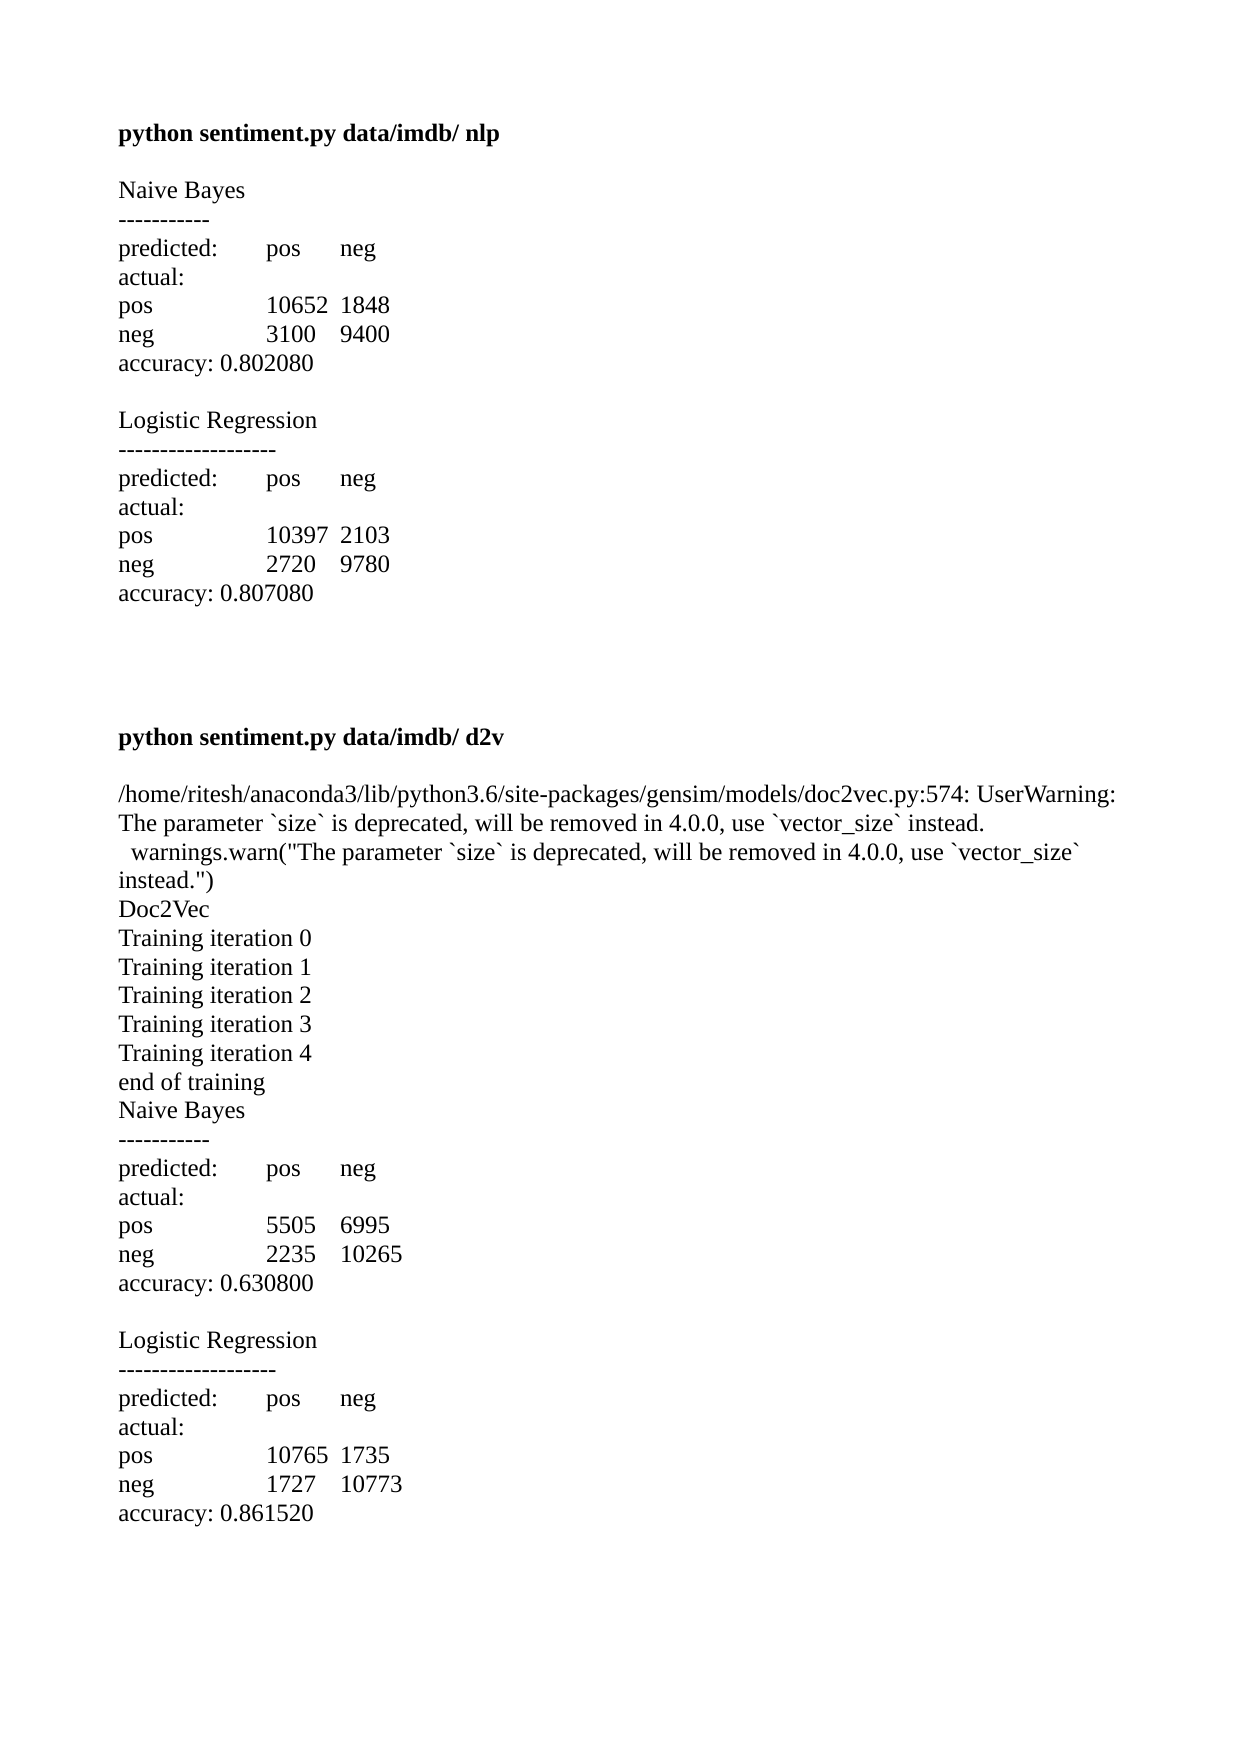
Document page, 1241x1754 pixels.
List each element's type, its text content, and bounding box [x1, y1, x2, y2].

text Logistic Regression [118, 1326, 1122, 1354]
text warnings.warn("The parameter `size` is deprecated, will be removed in 4.0.0, use `vector_size` instead.") [118, 837, 1122, 894]
text accuracy: 0.802080 [118, 348, 1122, 377]
text accuracy: 0.861520 [118, 1498, 1122, 1527]
text pos 5505 6995 [118, 1211, 1122, 1239]
text Naive Bayes [118, 176, 1122, 204]
text Training iteration 0 [118, 923, 1122, 952]
text Training iteration 2 [118, 981, 1122, 1009]
text Training iteration 3 [118, 1009, 1122, 1038]
text neg 2720 9780 [118, 549, 1122, 578]
text predicted: pos neg [118, 1153, 1122, 1182]
text pos 10765 1735 [118, 1441, 1122, 1469]
text neg 2235 10265 [118, 1239, 1122, 1268]
text end of training [118, 1067, 1122, 1096]
text python sentiment.py data/imdb/ nlp [118, 118, 1122, 147]
text actual: [118, 1412, 1122, 1441]
text ------------------- [118, 1354, 1122, 1383]
text accuracy: 0.807080 [118, 578, 1122, 607]
text Training iteration 4 [118, 1038, 1122, 1067]
text ----------- [118, 1124, 1122, 1153]
text /home/ritesh/anaconda3/lib/python3.6/site-packages/gensim/models/doc2vec.py:574: UserWarning: The parameter `size` is deprecated, will be removed in 4.0.0, use `vector_size` instead. [118, 779, 1122, 837]
text predicted: pos neg [118, 233, 1122, 262]
text ------------------- [118, 434, 1122, 463]
text neg 1727 10773 [118, 1469, 1122, 1498]
text ----------- [118, 204, 1122, 233]
text Naive Bayes [118, 1096, 1122, 1124]
text neg 3100 9400 [118, 319, 1122, 348]
text pos 10652 1848 [118, 291, 1122, 319]
text actual: [118, 1182, 1122, 1211]
text Doc2Vec [118, 894, 1122, 923]
text python sentiment.py data/imdb/ d2v [118, 722, 1122, 751]
text predicted: pos neg [118, 463, 1122, 492]
text Logistic Regression [118, 406, 1122, 434]
text predicted: pos neg [118, 1383, 1122, 1412]
text pos 10397 2103 [118, 521, 1122, 549]
text Training iteration 1 [118, 952, 1122, 981]
text actual: [118, 262, 1122, 291]
text actual: [118, 492, 1122, 521]
text accuracy: 0.630800 [118, 1268, 1122, 1297]
